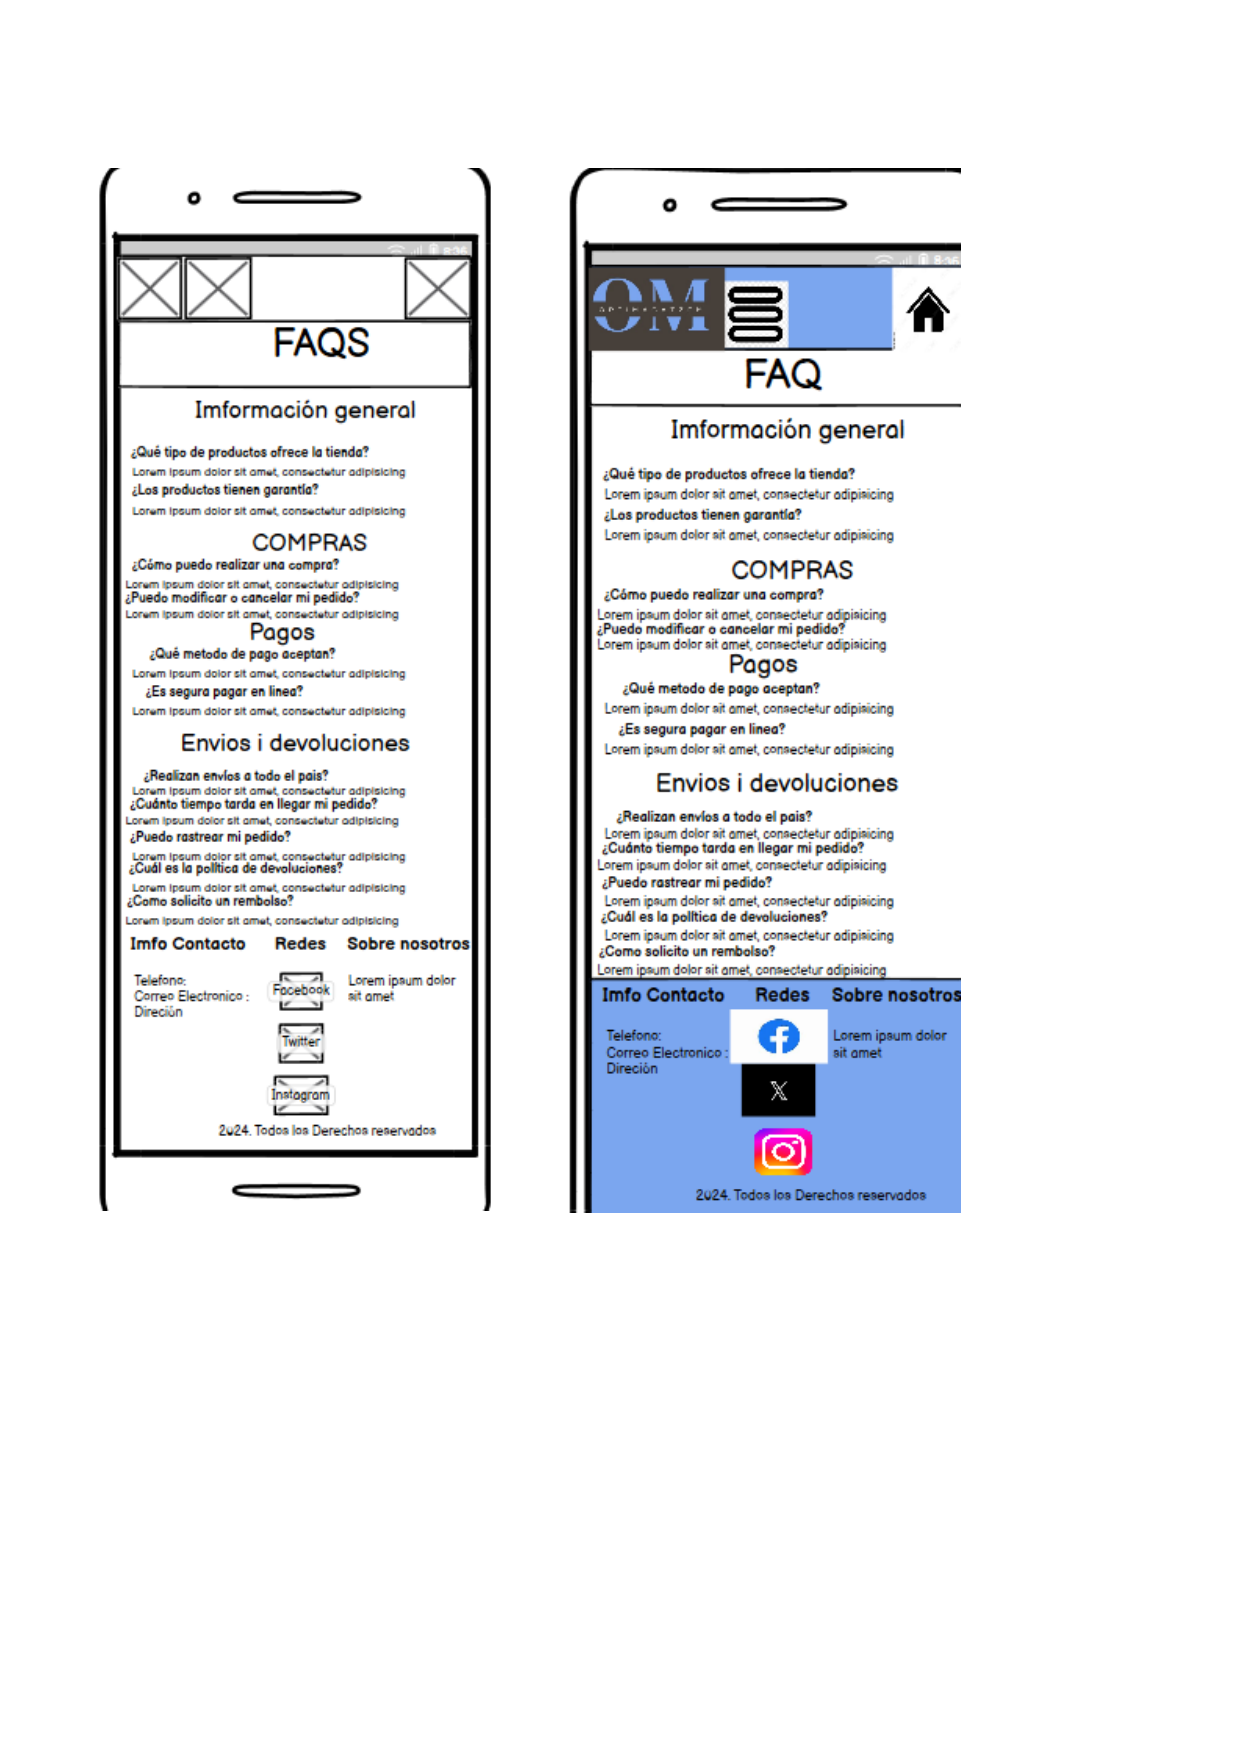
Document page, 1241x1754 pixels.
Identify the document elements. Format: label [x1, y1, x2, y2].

picture [567, 168, 961, 1213]
picture [95, 168, 491, 1211]
